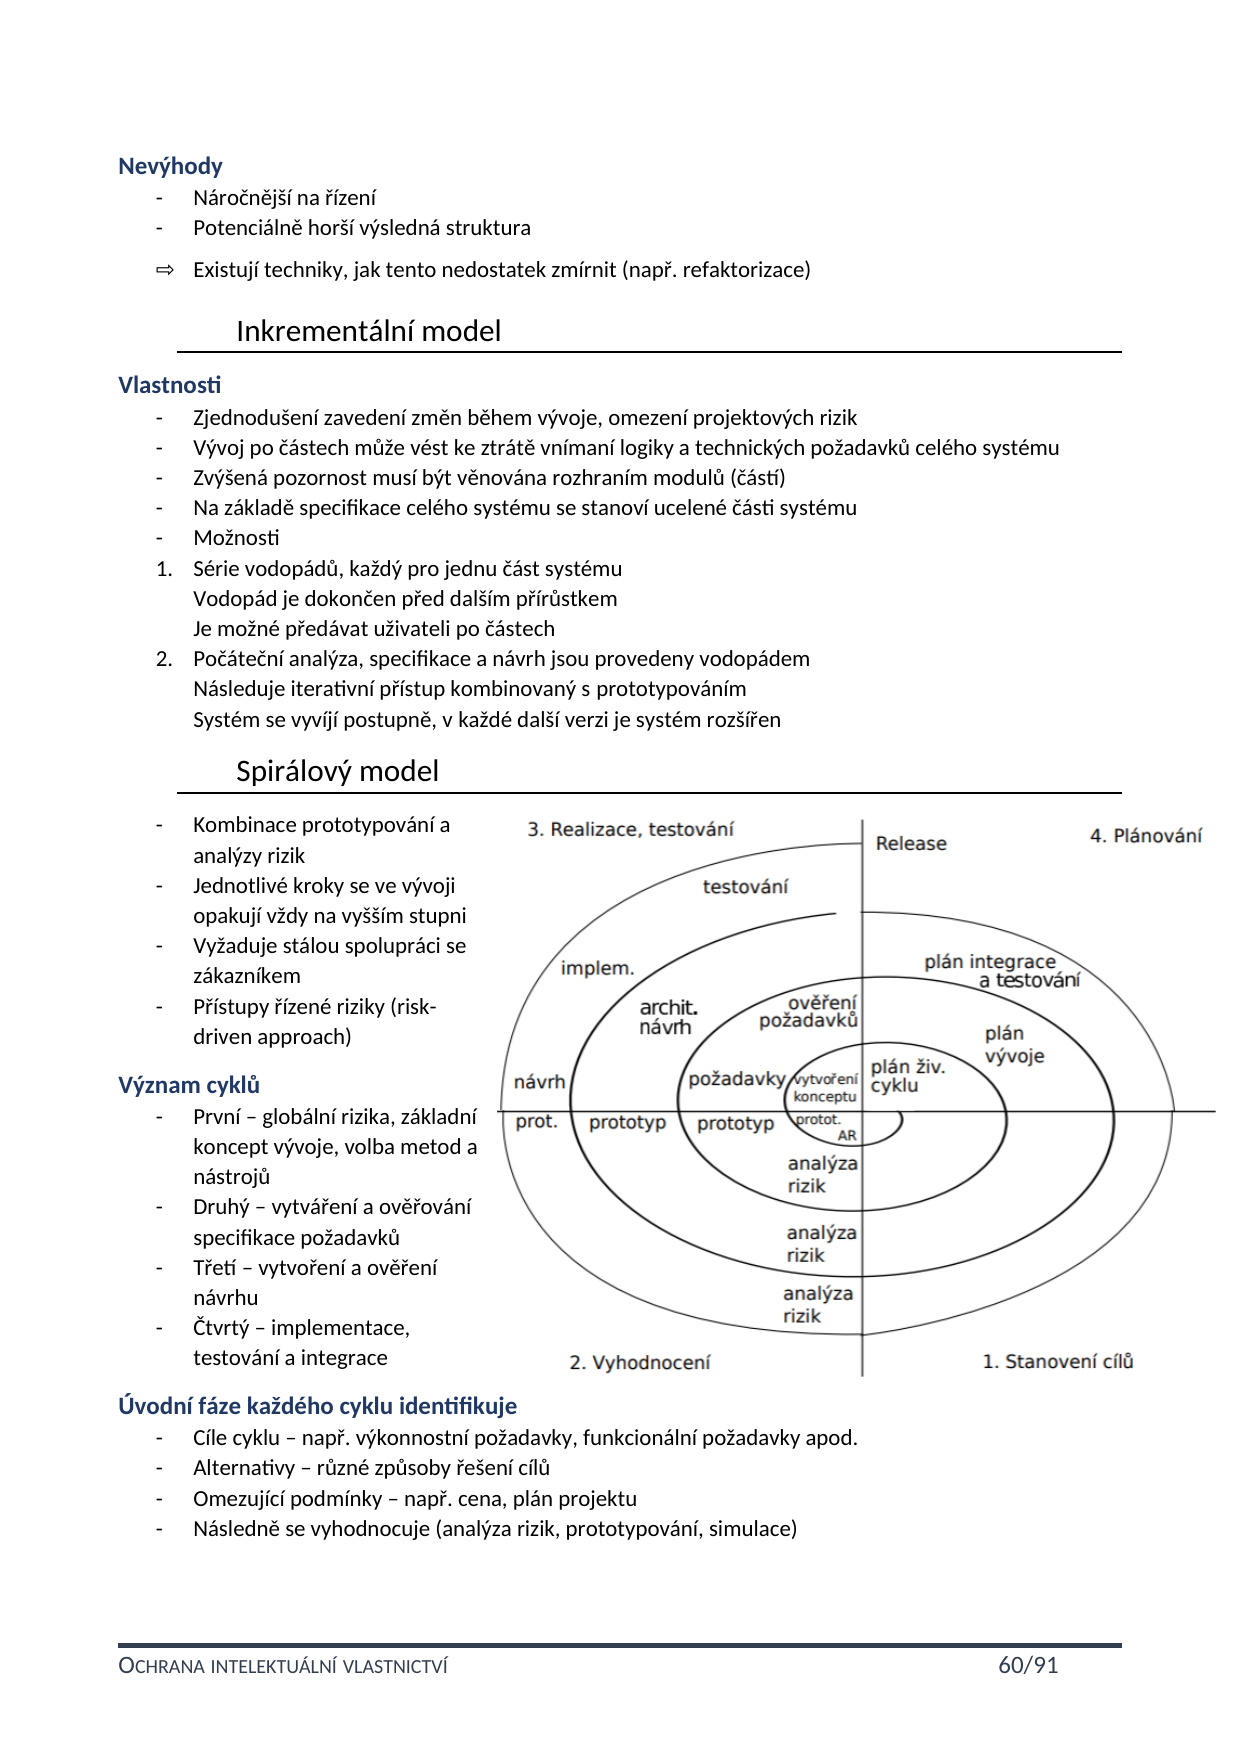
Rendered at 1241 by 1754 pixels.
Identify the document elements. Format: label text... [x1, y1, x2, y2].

list Kombinace prototypování a analýzy rizik [156, 811, 1122, 869]
subtitle Vlastnosti [118, 370, 1122, 400]
text Je možné předávat uživateli po částech [193, 614, 1122, 642]
list Zvýšená pozornost musí být věnována rozhraním modulů (částí) [156, 463, 1122, 491]
list Druhý – vytváření a ověřování specifikace požadavků [156, 1192, 497, 1251]
subtitle Inkrementální model [177, 311, 1122, 351]
list Přístupy řízené riziky (risk-driven approach) [156, 992, 497, 1050]
list Následně se vyhodnocuje (analýza rizik, prototypování, simulace) [156, 1514, 1122, 1542]
list Čtvrtý – implementace, testování a integrace [156, 1313, 497, 1371]
list Alternativy – různé způsoby řešení cílů [156, 1453, 1122, 1481]
subtitle Význam cyklů [118, 1069, 497, 1099]
list Cíle cyklu – např. výkonnostní požadavky, funkcionální požadavky apod. [156, 1423, 1122, 1451]
list Počáteční analýza, specifikace a návrh jsou provedeny vodopádem [156, 644, 1122, 672]
list Na základě specifikace celého systému se stanoví ucelené části systému [156, 493, 1122, 521]
list Potenciálně horší výsledná struktura [156, 213, 1122, 241]
list Možnosti [156, 523, 1122, 551]
list Omezující podmínky – např. cena, plán projektu [156, 1484, 1122, 1512]
list Vývoj po částech může vést ke ztrátě vnímaní logiky a technických požadavků celého systému [156, 433, 1122, 461]
list Jednotlivé kroky se ve vývoji opakují vždy na vyšším stupni [156, 871, 497, 929]
list Třetí – vytvoření a ověření návrhu [156, 1253, 497, 1311]
subtitle Spirálový model [177, 752, 1122, 792]
list První – globální rizika, základní koncept vývoje, volba metod a nástrojů [156, 1102, 497, 1190]
list Série vodopádů, každý pro jednu část systému [156, 554, 1122, 582]
subtitle Nevýhody [118, 150, 1122, 181]
text Vodopád je dokončen před dalším přírůstkem [193, 584, 1122, 612]
list Existují techniky, jak tento nedostatek zmírnit (např. refaktorizace) [156, 243, 1122, 290]
list Vyžaduje stálou spolupráci se zákazníkem [156, 931, 497, 989]
subtitle Úvodní fáze každého cyklu identifikuje [118, 1390, 1122, 1421]
text Systém se vyvíjí postupně, v každé další verzi je systém rozšířen [193, 705, 1122, 733]
list Náročnější na řízení [156, 183, 1122, 211]
picture [497, 812, 1216, 1380]
list Zjednodušení zavedení změn během vývoje, omezení projektových rizik [156, 403, 1122, 431]
text Následuje iterativní přístup kombinovaný s prototypováním [193, 674, 1122, 702]
